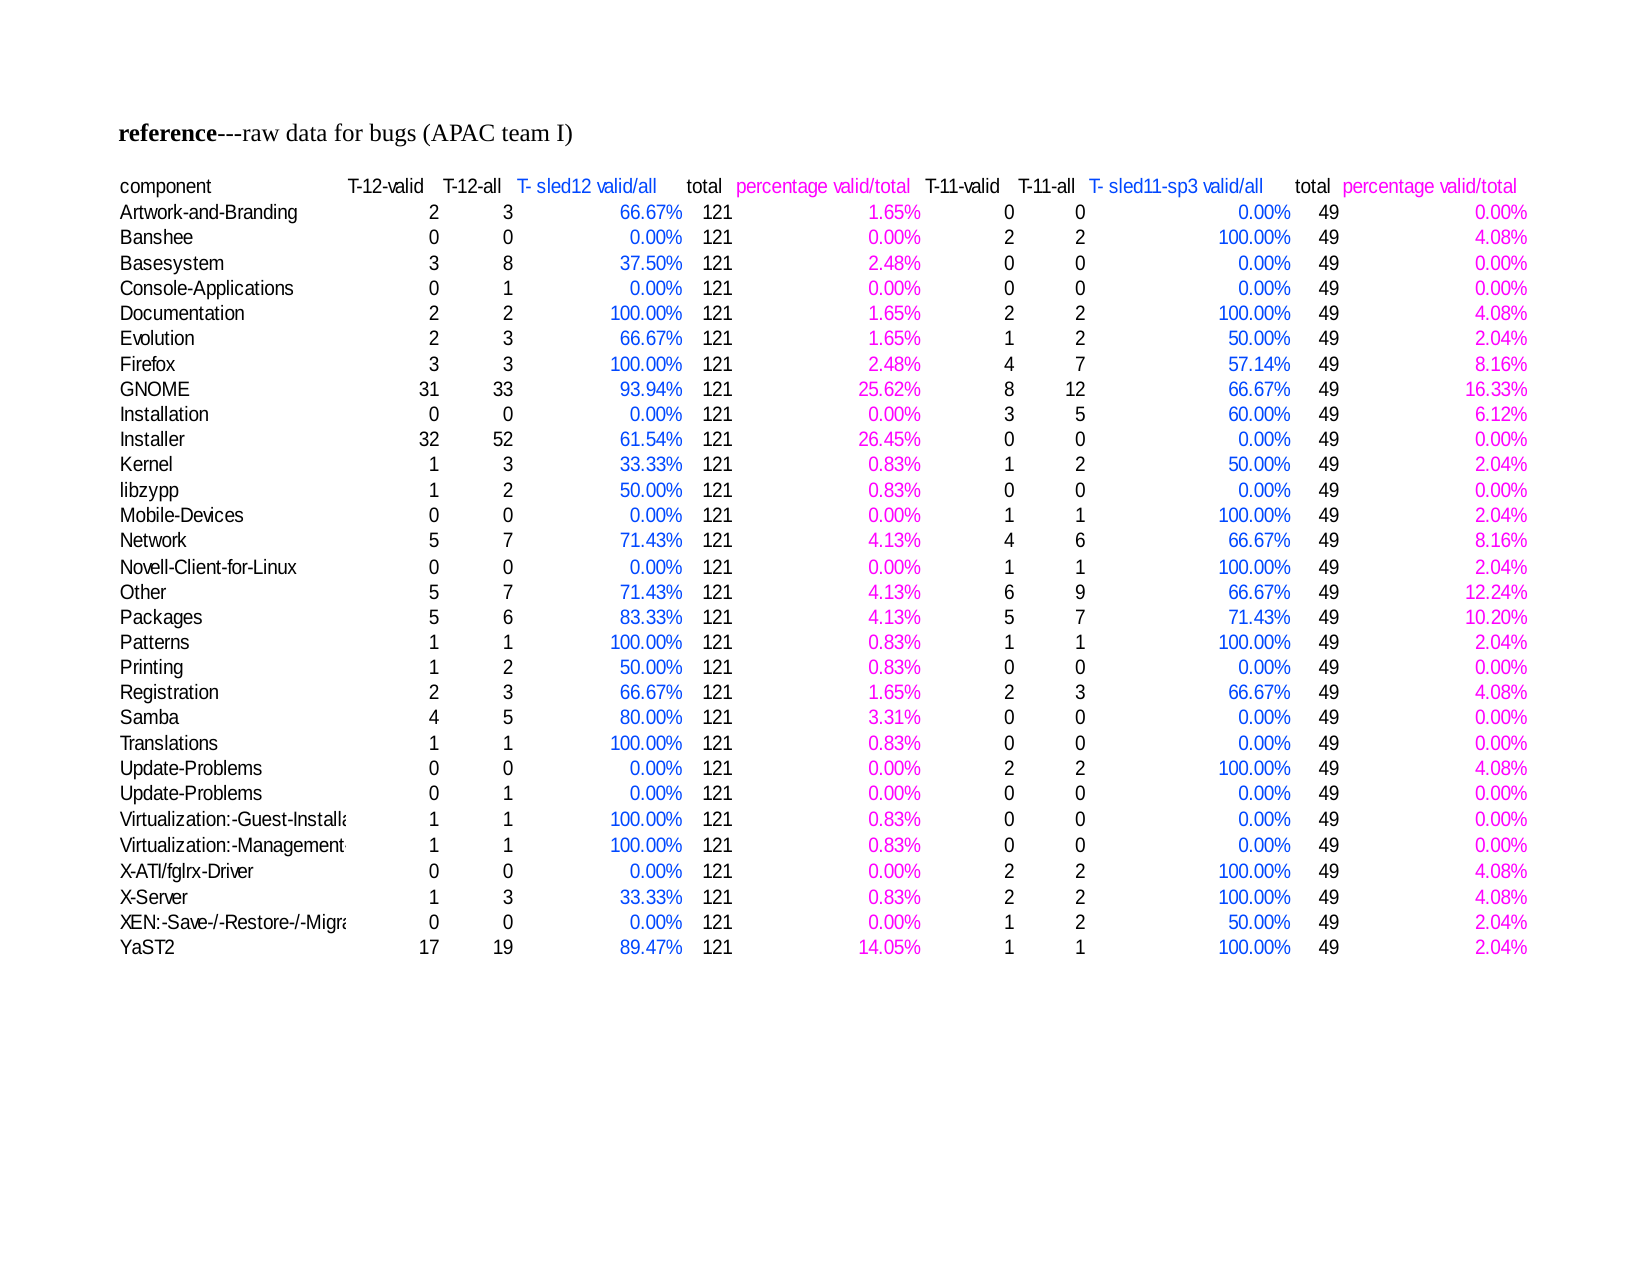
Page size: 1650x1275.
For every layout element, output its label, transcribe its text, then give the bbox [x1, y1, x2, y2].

text reference---raw data for bugs (APAC team I) [118, 118, 1532, 147]
